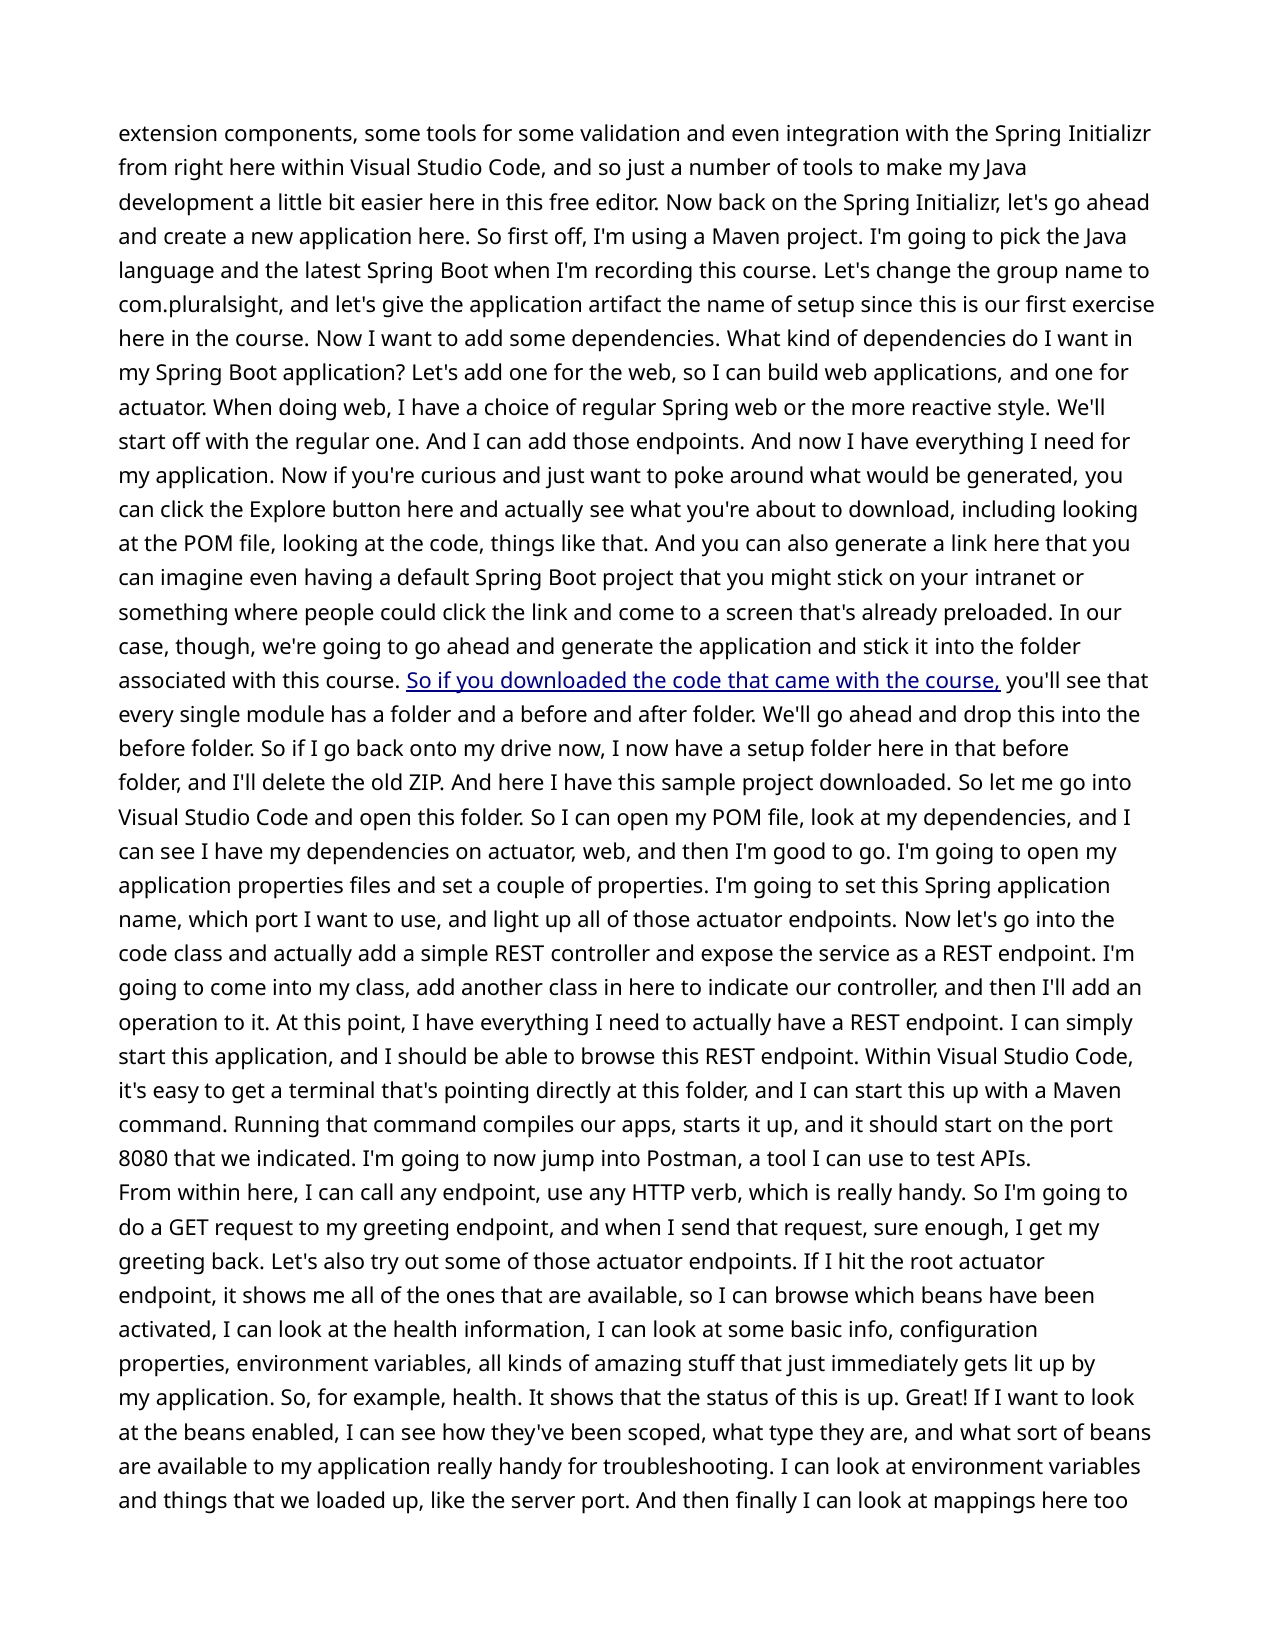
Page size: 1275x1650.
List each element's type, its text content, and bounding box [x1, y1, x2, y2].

text extension components, some tools for some validation and even integration with the Spring Initializr from right here within Visual Studio Code, and so just a number of tools to make my Java development a little bit easier here in this free editor. Now back on the Spring Initializr, let's go ahead and create a new application here. So first off, I'm using a Maven project. I'm going to pick the Java language and the latest Spring Boot when I'm recording this course. Let's change the group name to com.pluralsight, and let's give the application artifact the name of setup since this is our first exercise here in the course. Now I want to add some dependencies. What kind of dependencies do I want in my Spring Boot application? Let's add one for the web, so I can build web applications, and one for actuator. When doing web, I have a choice of regular Spring web or the more reactive style. We'll start off with the regular one. And I can add those endpoints. And now I have everything I need for my application. Now if you're curious and just want to poke around what would be generated, you can click the Explore button here and actually see what you're about to download, including looking at the POM file, looking at the code, things like that. And you can also generate a link here that you can imagine even having a default Spring Boot project that you might stick on your intranet or something where people could click the link and come to a screen that's already preloaded. In our case, though, we're going to go ahead and generate the application and stick it into the folder associated with this course. So if you downloaded the code that came with the course, you'll see that every single module has a folder and a before and after folder. We'll go ahead and drop this into the before folder. So if I go back onto my drive now, I now have a setup folder here in that before folder, and I'll delete the old ZIP. And here I have this sample project downloaded. So let me go into Visual Studio Code and open this folder. So I can open my POM file, look at my dependencies, and I can see I have my dependencies on actuator, web, and then I'm good to go. I'm going to open my application properties files and set a couple of properties. I'm going to set this Spring application name, which port I want to use, and light up all of those actuator endpoints. Now let's go into the code class and actually add a simple REST controller and expose the service as a REST endpoint. I'm going to come into my class, add another class in here to indicate our controller, and then I'll add an operation to it. At this point, I have everything I need to actually have a REST endpoint. I can simply start this application, and I should be able to browse this REST endpoint. Within Visual Studio Code, it's easy to get a terminal that's pointing directly at this folder, and I can start this up with a Maven command. Running that command compiles our apps, starts it up, and it should start on the port 8080 that we indicated. I'm going to now jump into Postman, a tool I can use to test APIs. From within here, I can call any endpoint, use any HTTP verb, which is really handy. So I'm going to do a GET request to my greeting endpoint, and when I send that request, sure enough, I get my greeting back. Let's also try out some of those actuator endpoints. If I hit the root actuator endpoint, it shows me all of the ones that are available, so I can browse which beans have been activated, I can look at the health information, I can look at some basic info, configuration properties, environment variables, all kinds of amazing stuff that just immediately gets lit up by my application. So, for example, health. It shows that the status of this is up. Great! If I want to look at the beans enabled, I can see how they've been scoped, what type they are, and what sort of beans are available to my application really handy for troubleshooting. I can look at environment variables and things that we loaded up, like the server port. And then finally I can look at mappings here too [118, 118, 1157, 1514]
